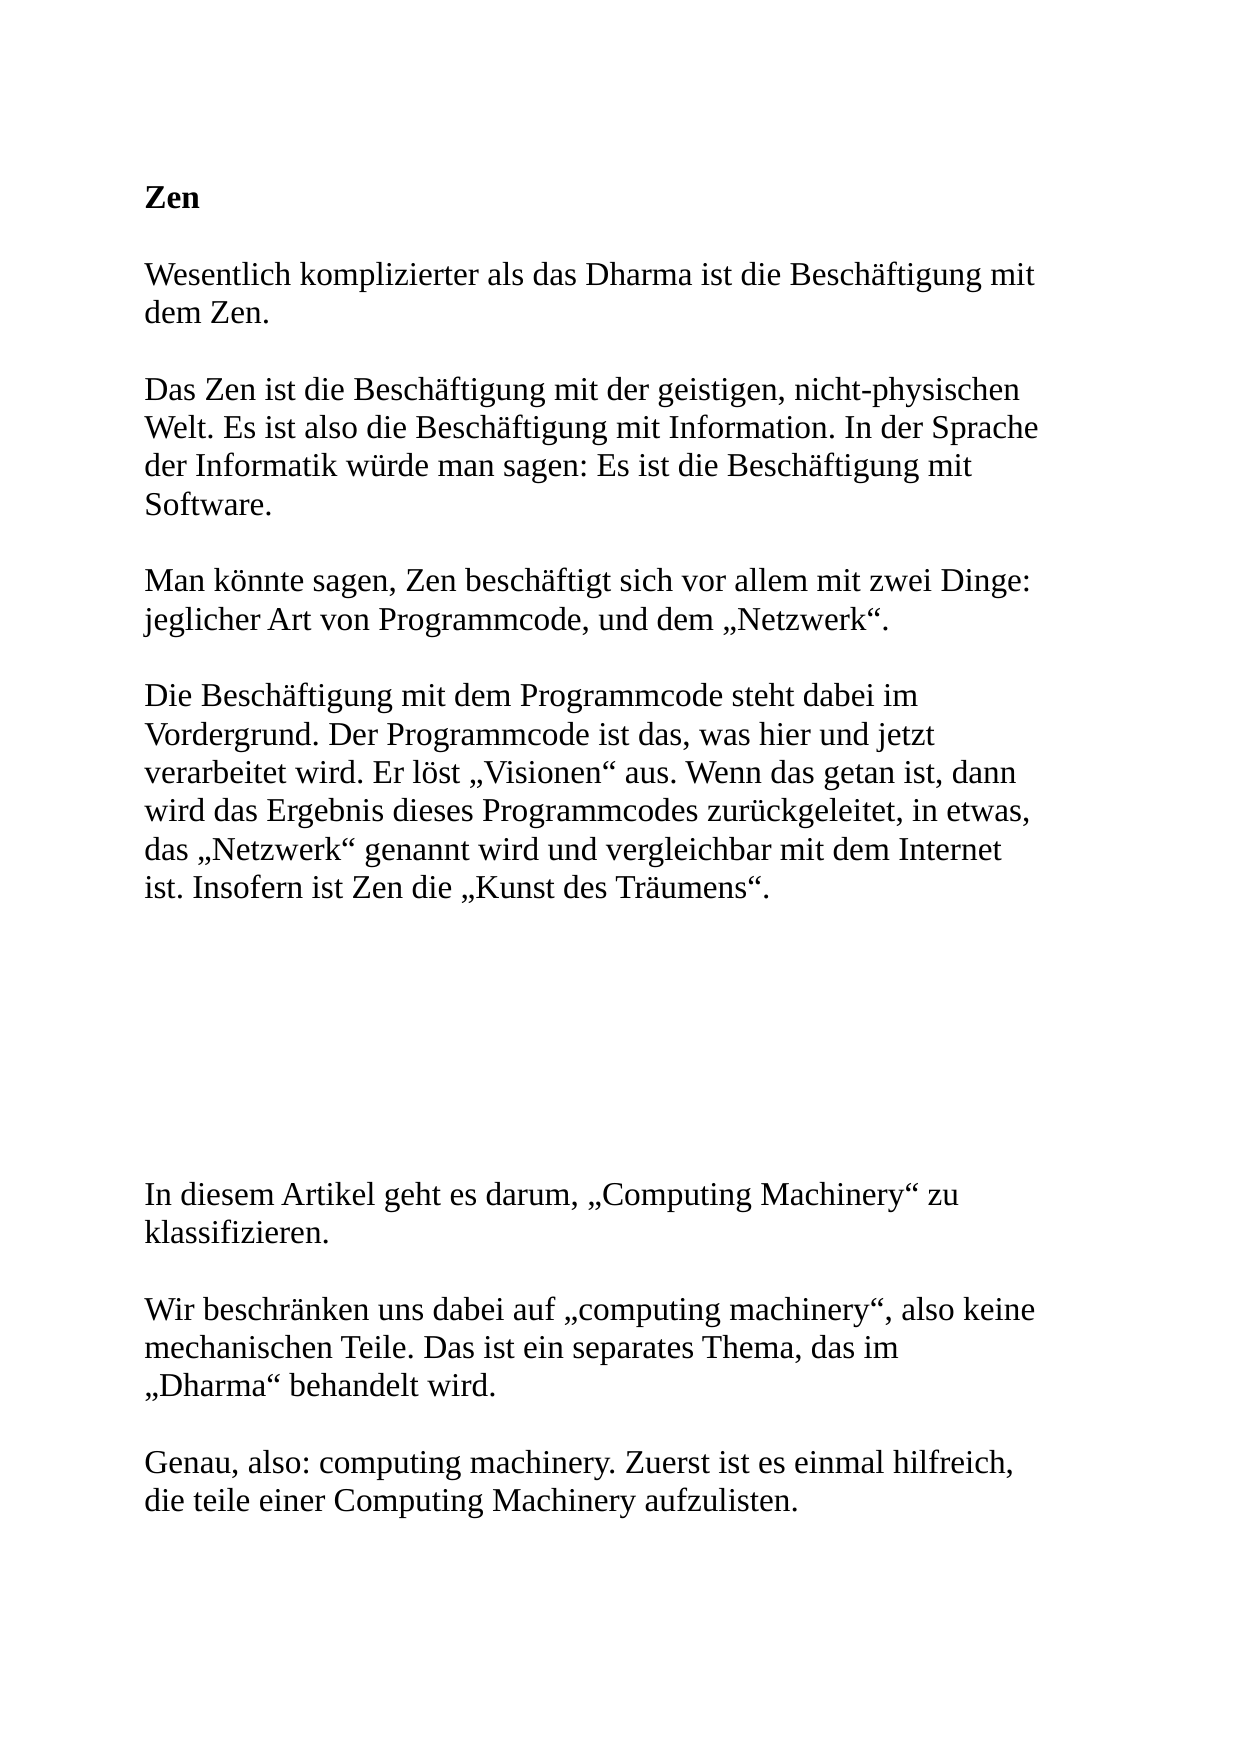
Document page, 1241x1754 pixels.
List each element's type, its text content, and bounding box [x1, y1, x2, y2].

text Genau, also: computing machinery. Zuerst ist es einmal hilfreich, die teile einer Computing Machinery aufzulisten. [144, 1442, 1044, 1519]
text Man könnte sagen, Zen beschäftigt sich vor allem mit zwei Dinge: jeglicher Art von Programmcode, und dem „Netzwerk“. [144, 561, 1044, 637]
text In diesem Artikel geht es darum, „Computing Machinery“ zu klassifizieren. [144, 1174, 1044, 1251]
text Zen [144, 177, 1044, 216]
text Wesentlich komplizierter als das Dharma ist die Beschäftigung mit dem Zen. [144, 254, 1044, 331]
text Die Beschäftigung mit dem Programmcode steht dabei im Vordergrund. Der Programmcode ist das, was hier und jetzt verarbeitet wird. Er löst „Visionen“ aus. Wenn das getan ist, dann wird das Ergebnis dieses Programmcodes zurückgeleitet, in etwas, das „Netzwerk“ genannt wird und vergleichbar mit dem Internet ist. Insofern ist Zen die „Kunst des Träumens“. [144, 676, 1044, 906]
text Das Zen ist die Beschäftigung mit der geistigen, nicht-physischen Welt. Es ist also die Beschäftigung mit Information. In der Sprache der Informatik würde man sagen: Es ist die Beschäftigung mit Software. [144, 369, 1044, 522]
text Wir beschränken uns dabei auf „computing machinery“, also keine mechanischen Teile. Das ist ein separates Thema, das im „Dharma“ behandelt wird. [144, 1289, 1044, 1404]
